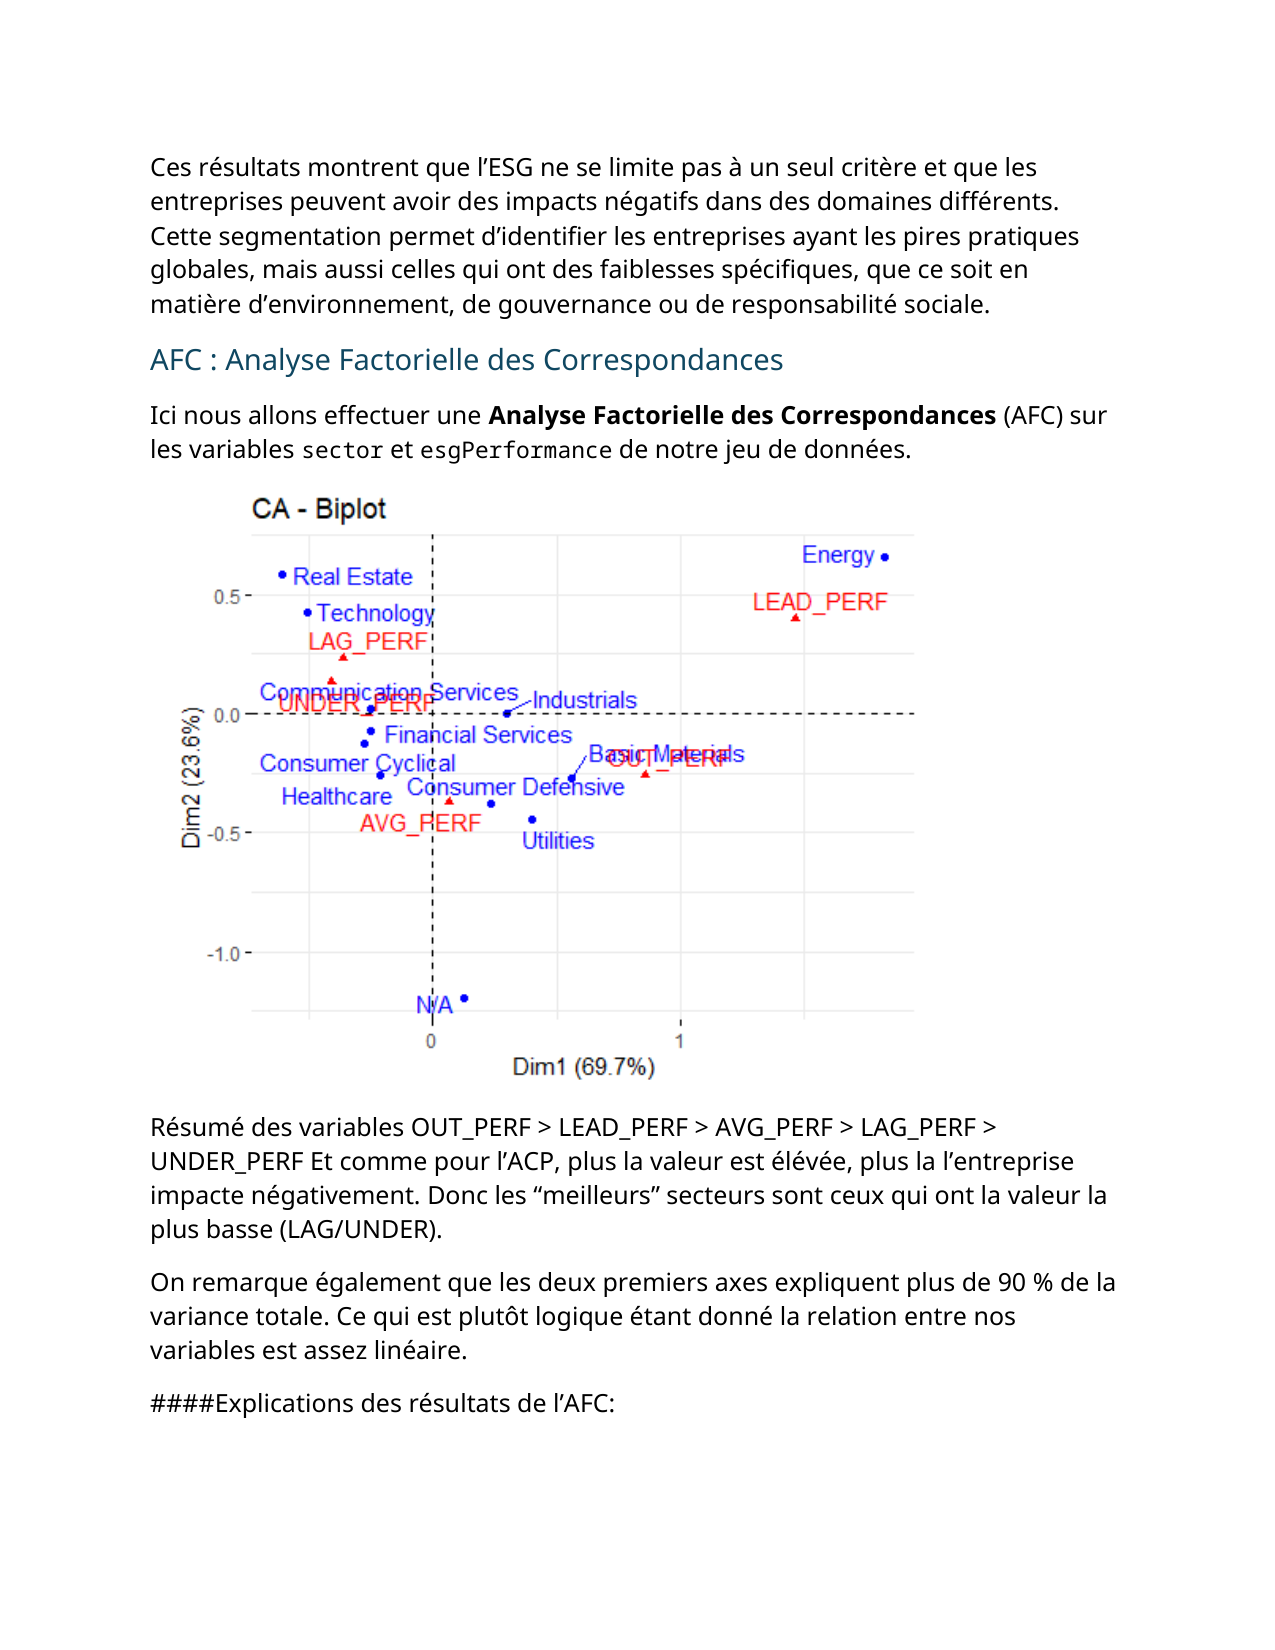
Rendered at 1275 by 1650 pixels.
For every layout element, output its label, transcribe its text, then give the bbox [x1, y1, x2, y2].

text Ici nous allons effectuer une Analyse Factorielle des Correspondances (AFC) sur les variables sector et esgPerformance de notre jeu de données. [150, 397, 1125, 466]
picture [168, 484, 927, 1091]
subtitle AFC : Analyse Factorielle des Correspondances [150, 339, 1125, 379]
text ####Explications des résultats de l’AFC: [150, 1385, 1125, 1419]
text Résumé des variables OUT_PERF > LEAD_PERF > AVG_PERF > LAG_PERF > UNDER_PERF Et comme pour l’ACP, plus la valeur est élévée, plus la l’entreprise impacte négativement. Donc les “meilleurs” secteurs sont ceux qui ont la valeur la plus basse (LAG/UNDER). [150, 1109, 1125, 1246]
text On remarque également que les deux premiers axes expliquent plus de 90 % de la variance totale. Ce qui est plutôt logique étant donné la relation entre nos variables est assez linéaire. [150, 1264, 1125, 1367]
text Ces résultats montrent que l’ESG ne se limite pas à un seul critère et que les entreprises peuvent avoir des impacts négatifs dans des domaines différents. Cette segmentation permet d’identifier les entreprises ayant les pires pratiques globales, mais aussi celles qui ont des faiblesses spécifiques, que ce soit en matière d’environnement, de gouvernance ou de responsabilité sociale. [150, 150, 1125, 320]
